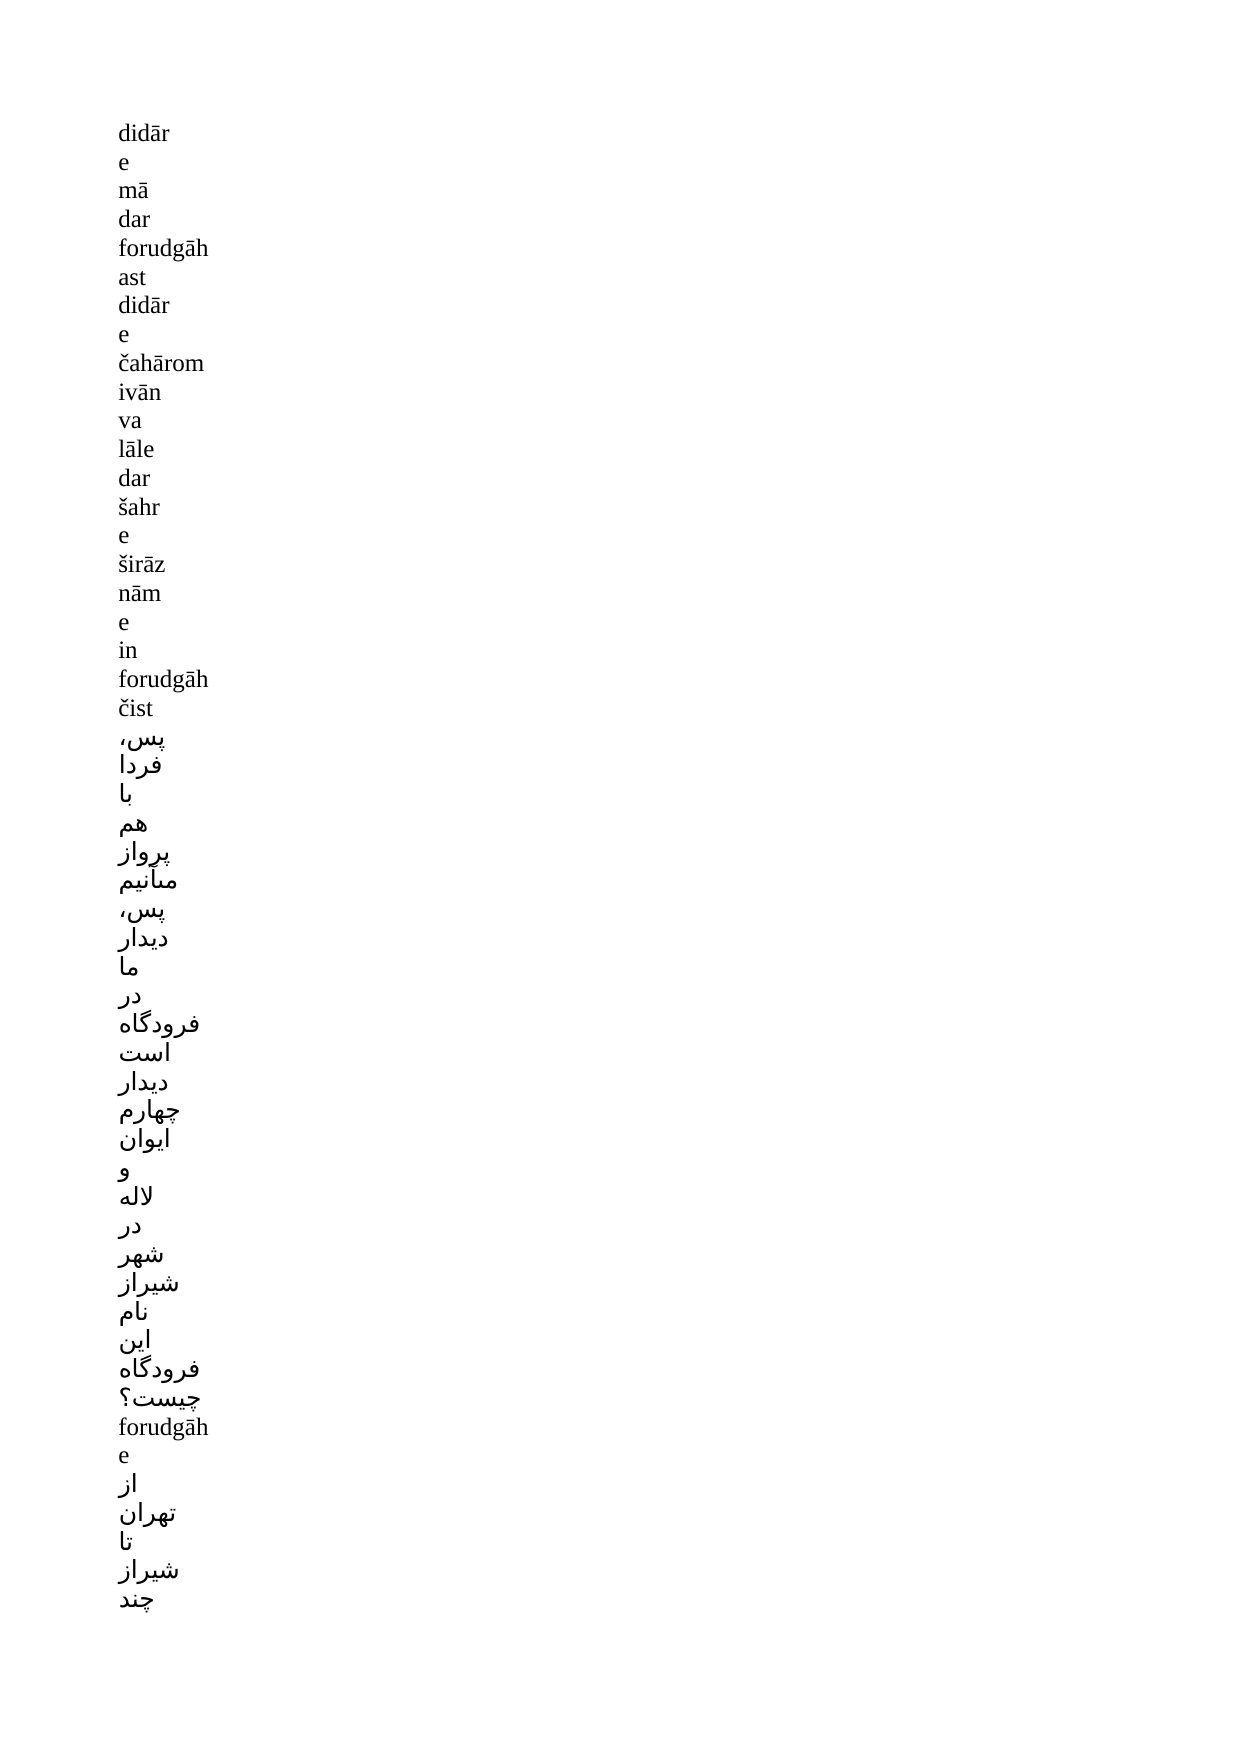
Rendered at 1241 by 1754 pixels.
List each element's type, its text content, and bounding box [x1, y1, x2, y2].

text ‫است‬ [118, 1038, 1122, 1067]
text didār [118, 291, 1122, 319]
text širāz [118, 549, 1122, 578]
text با [118, 779, 1122, 808]
text در [118, 1211, 1122, 1239]
text e [118, 319, 1122, 348]
text فردا [118, 751, 1122, 779]
text و [118, 1153, 1122, 1182]
text ivān [118, 377, 1122, 406]
text forudgāh [118, 664, 1122, 693]
text ‫پس، [118, 722, 1122, 751]
text ‫از [118, 1469, 1122, 1498]
text ast [118, 262, 1122, 291]
text čist [118, 693, 1122, 722]
text تهران [118, 1498, 1122, 1527]
text ‫پس، [118, 894, 1122, 923]
text هم [118, 808, 1122, 837]
text دیدار [118, 923, 1122, 952]
text mā [118, 176, 1122, 204]
text در [118, 981, 1122, 1009]
text چند‬ [118, 1584, 1122, 1613]
text in [118, 636, 1122, 664]
text تا [118, 1527, 1122, 1556]
text lāle [118, 434, 1122, 463]
text dar [118, 463, 1122, 492]
text شيراز [118, 1556, 1122, 1584]
text ‫دیدار [118, 1067, 1122, 1096]
text didār [118, 118, 1122, 147]
text ‫مىآنيم‬ [118, 866, 1122, 894]
text e [118, 147, 1122, 176]
text e [118, 607, 1122, 636]
text forudgāh [118, 233, 1122, 262]
text čahārom [118, 348, 1122, 377]
text فرودگاه‬ [118, 1009, 1122, 1038]
text šahr [118, 492, 1122, 521]
text شهر‬ [118, 1239, 1122, 1268]
text چيست؟‬ [118, 1383, 1122, 1412]
text e [118, 1441, 1122, 1469]
text va [118, 406, 1122, 434]
text لاله [118, 1182, 1122, 1211]
text ما [118, 952, 1122, 981]
text ‫ایوان [118, 1124, 1122, 1153]
text چهارم‬ [118, 1096, 1122, 1124]
text ‫نام [118, 1297, 1122, 1326]
text forudgāh [118, 1412, 1122, 1441]
text ‫شيراز‬ [118, 1268, 1122, 1297]
text dar [118, 204, 1122, 233]
text e [118, 521, 1122, 549]
text پرواز‬ [118, 837, 1122, 866]
text nām [118, 578, 1122, 607]
text فرودگاه [118, 1354, 1122, 1383]
text این [118, 1326, 1122, 1354]
